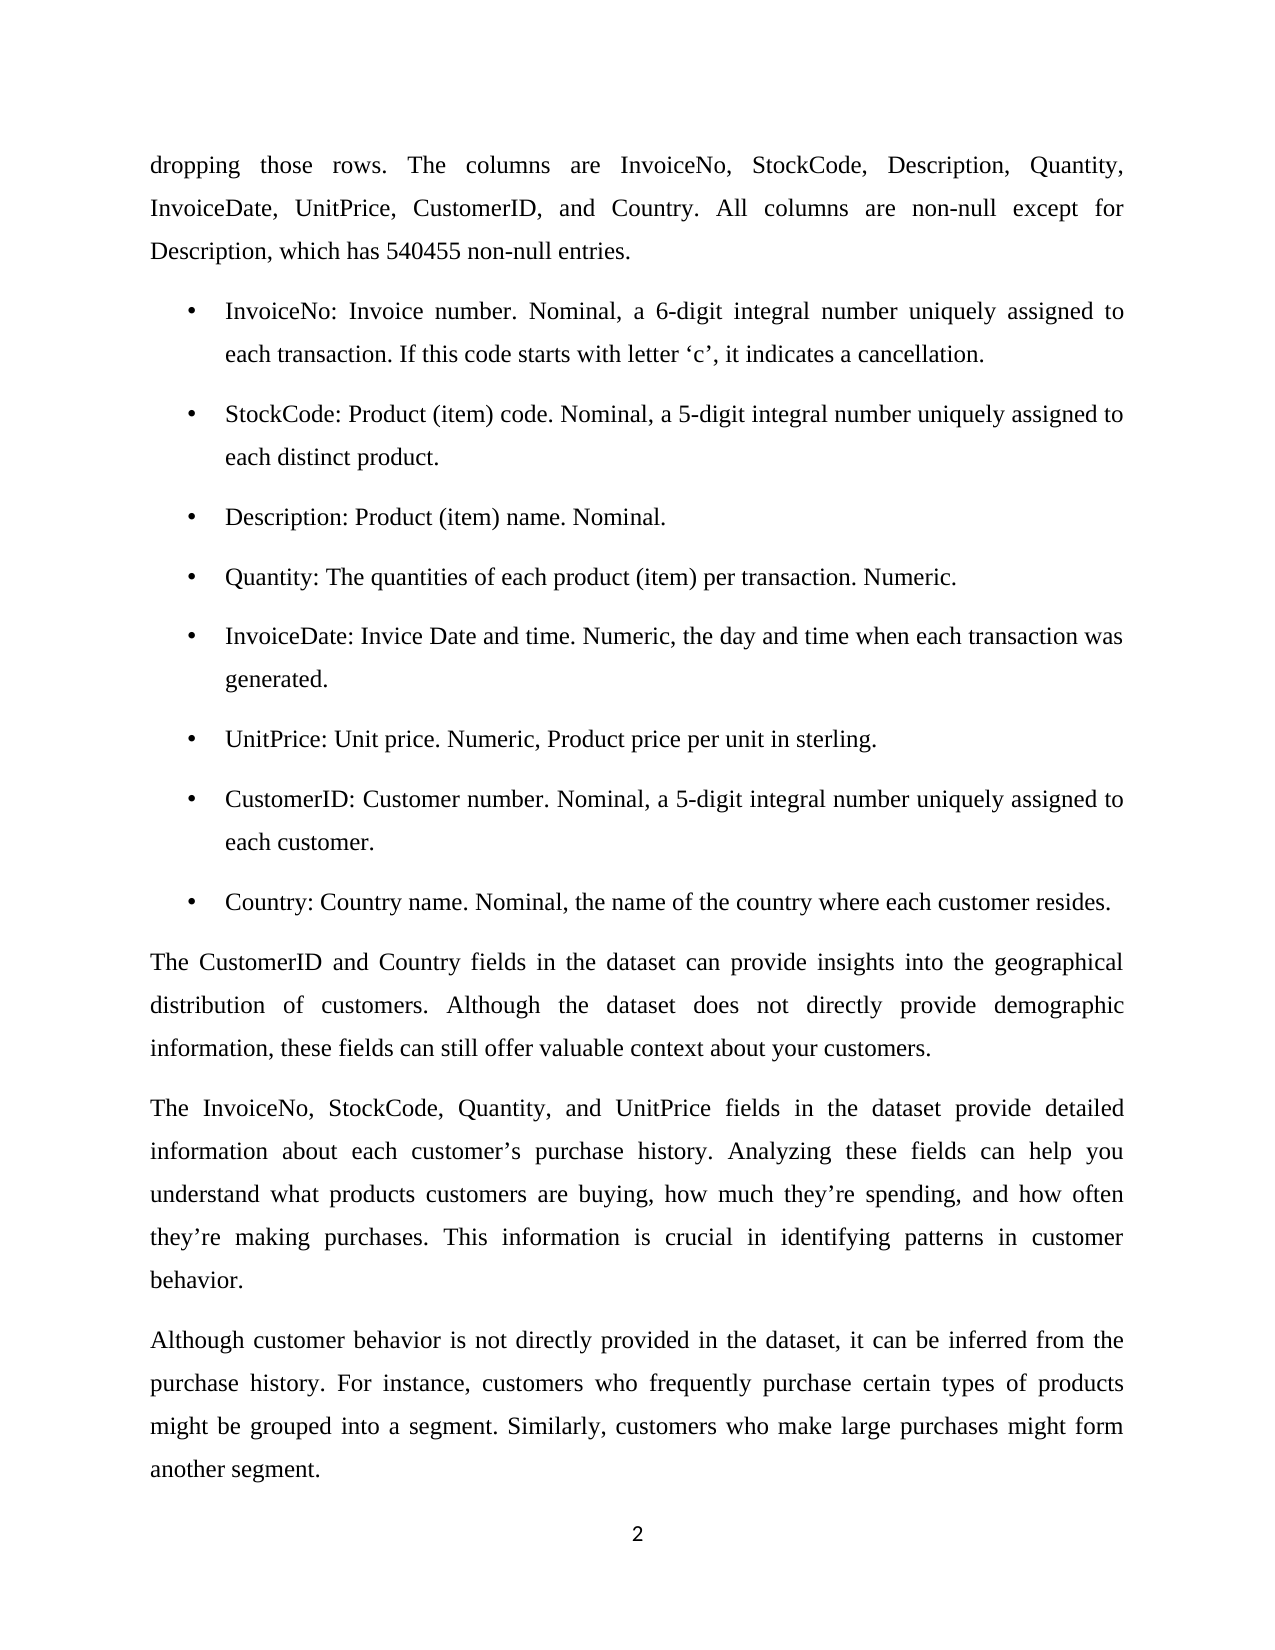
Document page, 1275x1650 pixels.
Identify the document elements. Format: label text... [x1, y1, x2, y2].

list Description: Product (item) name. Nominal. [187, 502, 1125, 531]
list StockCode: Product (item) code. Nominal, a 5-digit integral number uniquely assigned to each distinct product. [187, 399, 1125, 471]
list Country: Country name. Nominal, the name of the country where each customer resides. [187, 887, 1125, 916]
text dropping those rows. The columns are InvoiceNo, StockCode, Description, Quantity, InvoiceDate, UnitPrice, CustomerID, and Country. All columns are non-null except for Description, which has 540455 non-null entries. [150, 150, 1125, 265]
list Quantity: The quantities of each product (item) per transaction. Numeric. [187, 562, 1125, 590]
text The CustomerID and Country fields in the dataset can provide insights into the geographical distribution of customers. Although the dataset does not directly provide demographic information, these fields can still offer valuable context about your customers. [150, 947, 1125, 1062]
text Although customer behavior is not directly provided in the dataset, it can be inferred from the purchase history. For instance, customers who frequently purchase certain types of products might be grouped into a segment. Similarly, customers who make large purchases might form another segment. [150, 1325, 1125, 1483]
list UnitPrice: Unit price. Numeric, Product price per unit in sterling. [187, 724, 1125, 753]
text The InvoiceNo, StockCode, Quantity, and UnitPrice fields in the dataset provide detailed information about each customer’s purchase history. Analyzing these fields can help you understand what products customers are buying, how much they’re spending, and how often they’re making purchases. This information is crucial in identifying patterns in customer behavior. [150, 1093, 1125, 1294]
list CustomerID: Customer number. Nominal, a 5-digit integral number uniquely assigned to each customer. [187, 784, 1125, 856]
list InvoiceDate: Invice Date and time. Numeric, the day and time when each transaction was generated. [187, 621, 1125, 693]
list InvoiceNo: Invoice number. Nominal, a 6-digit integral number uniquely assigned to each transaction. If this code starts with letter ‘c’, it indicates a cancellation. [187, 296, 1125, 368]
